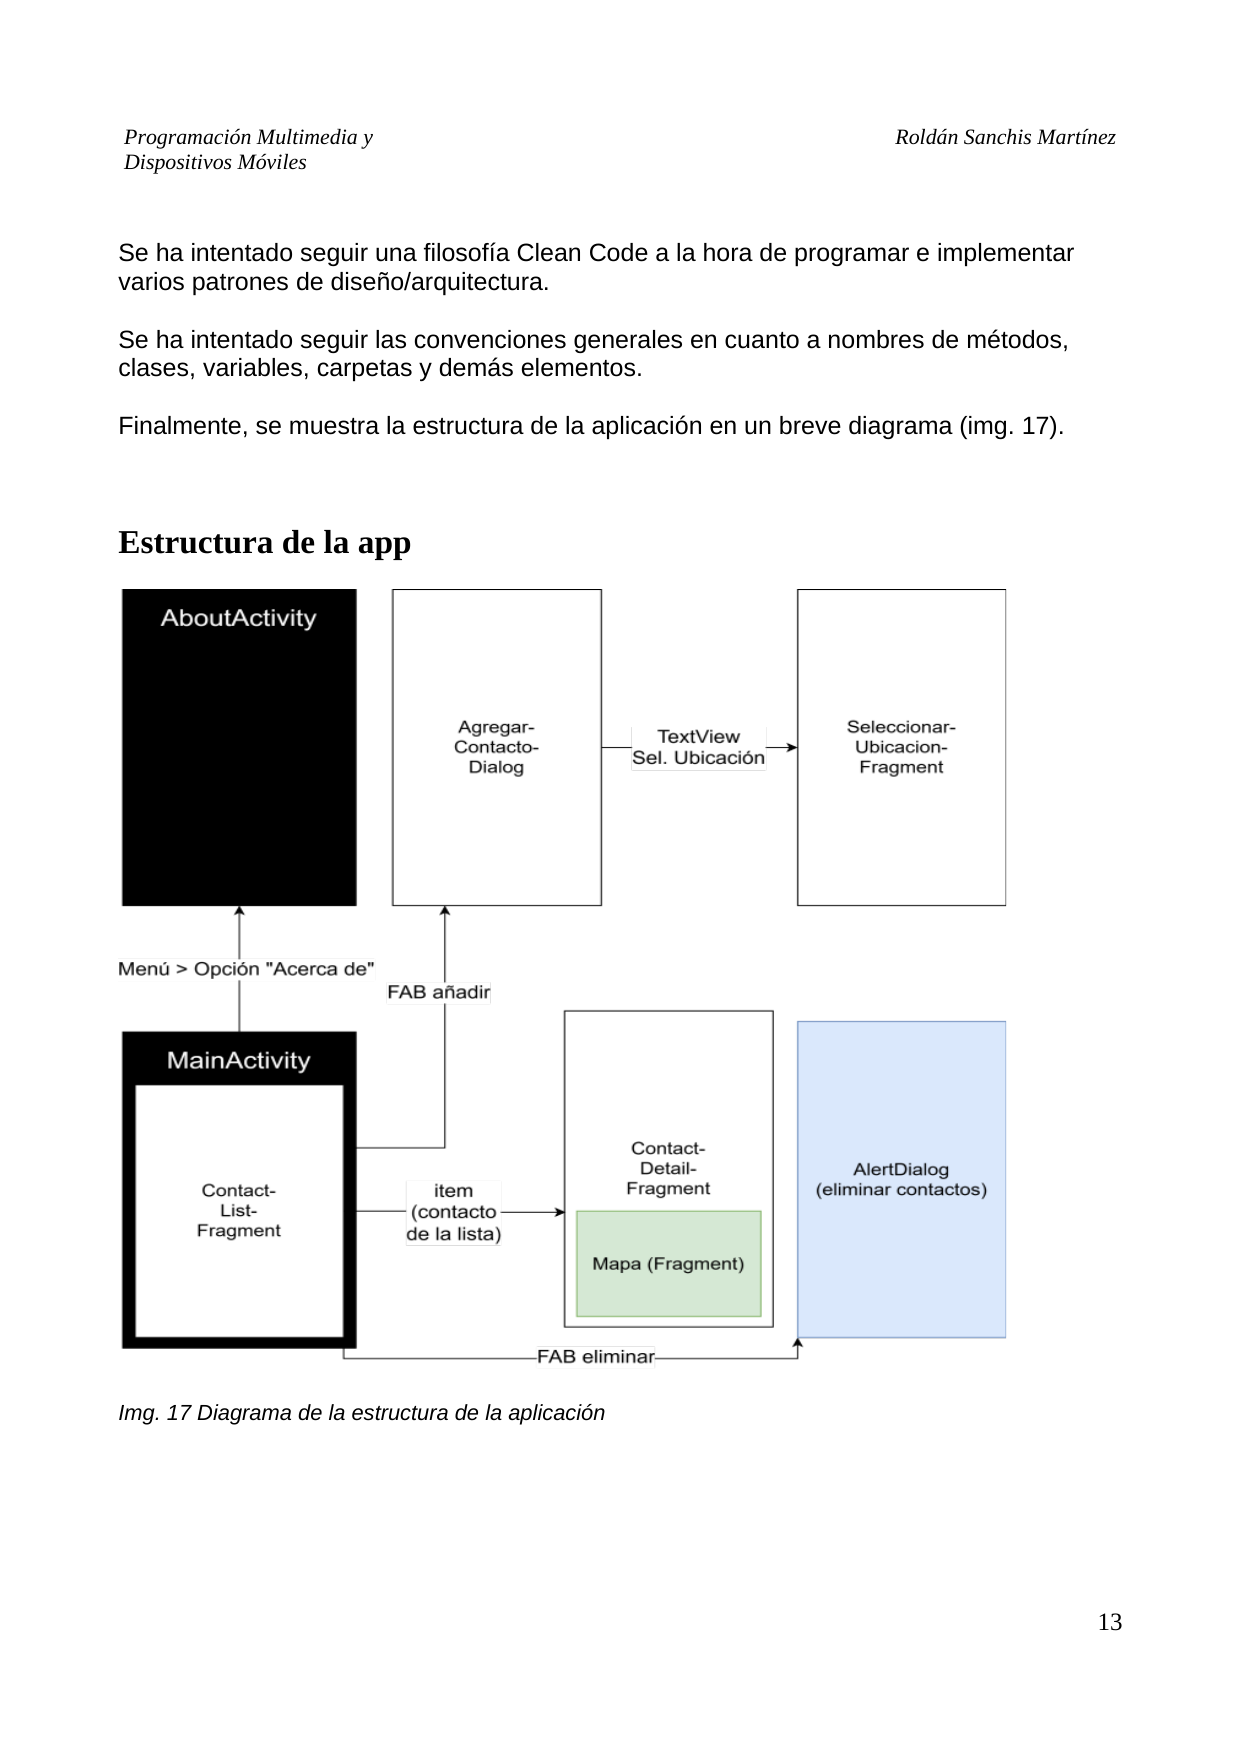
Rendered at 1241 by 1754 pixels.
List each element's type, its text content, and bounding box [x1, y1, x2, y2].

picture [118, 589, 1007, 1371]
text Img. 17 Diagrama de la estructura de la aplicación [118, 1371, 1122, 1425]
text Se ha intentado seguir una filosofía Clean Code a la hora de programar e implementar varios patrones de diseño/arquitectura. Se ha intentado seguir las convenciones generales en cuanto a nombres de métodos, clases, variables, carpetas y demás elementos. Finalmente, se muestra la estructura de la aplicación en un breve diagrama (img. 17). Estructura de la app [118, 238, 1122, 589]
